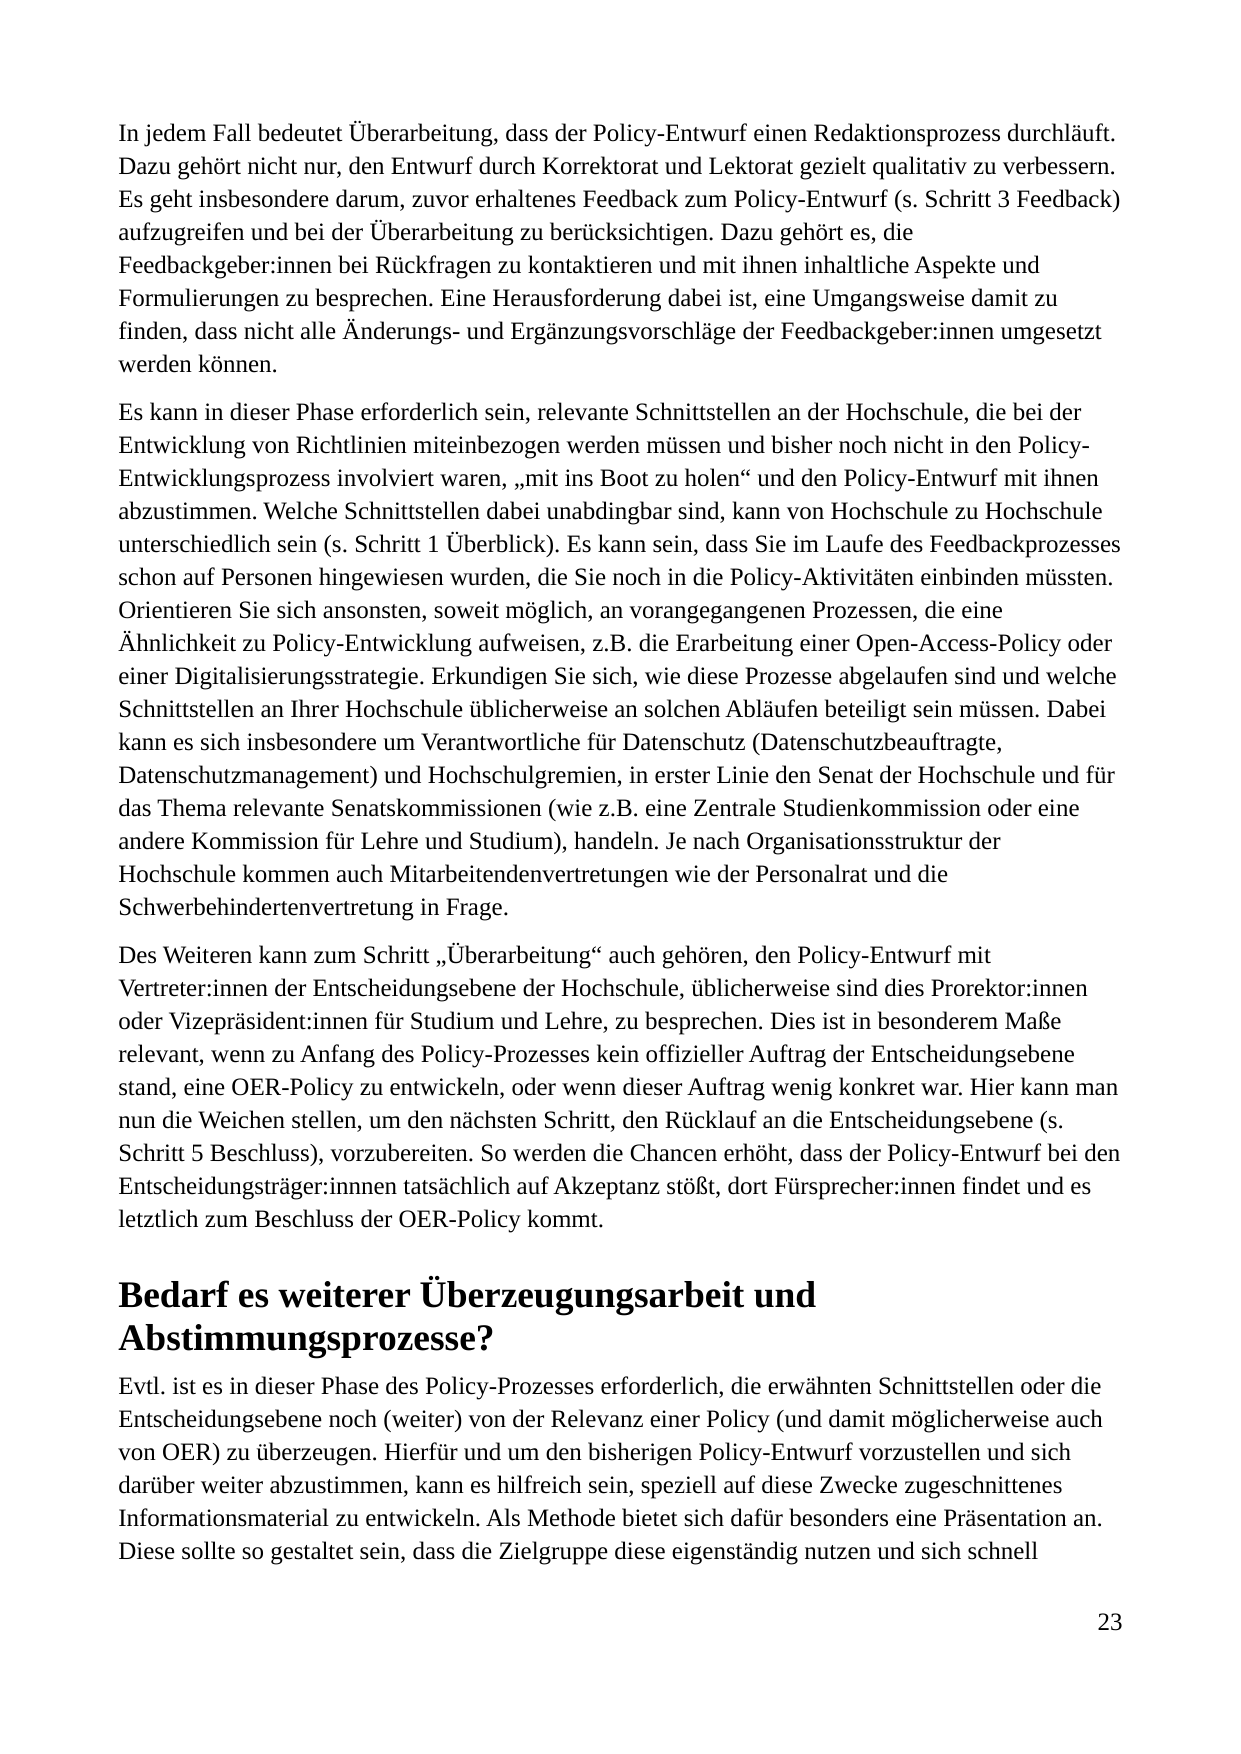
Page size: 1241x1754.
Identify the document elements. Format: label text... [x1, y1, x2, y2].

subtitle Bedarf es weiterer Überzeugungsarbeit und Abstimmungsprozesse? [118, 1272, 1122, 1359]
text In jedem Fall bedeutet Überarbeitung, dass der Policy-Entwurf einen Redaktionsprozess durchläuft. Dazu gehört nicht nur, den Entwurf durch Korrektorat und Lektorat gezielt qualitativ zu verbessern. Es geht insbesondere darum, zuvor erhaltenes Feedback zum Policy-Entwurf (s. Schritt 3 Feedback) aufzugreifen und bei der Überarbeitung zu berücksichtigen. Dazu gehört es, die Feedbackgeber:innen bei Rückfragen zu kontaktieren und mit ihnen inhaltliche Aspekte und Formulierungen zu besprechen. Eine Herausforderung dabei ist, eine Umgangsweise damit zu finden, dass nicht alle Änderungs- und Ergänzungsvorschläge der Feedbackgeber:innen umgesetzt werden können. [118, 118, 1122, 378]
text Des Weiteren kann zum Schritt „Überarbeitung“ auch gehören, den Policy-Entwurf mit Vertreter:innen der Entscheidungsebene der Hochschule, üblicherweise sind dies Prorektor:innen oder Vizepräsident:innen für Studium und Lehre, zu besprechen. Dies ist in besonderem Maße relevant, wenn zu Anfang des Policy-Prozesses kein offizieller Auftrag der Entscheidungsebene stand, eine OER-Policy zu entwickeln, oder wenn dieser Auftrag wenig konkret war. Hier kann man nun die Weichen stellen, um den nächsten Schritt, den Rücklauf an die Entscheidungsebene (s. Schritt 5 Beschluss), vorzubereiten. So werden die Chancen erhöht, dass der Policy-Entwurf bei den Entscheidungsträger:innnen tatsächlich auf Akzeptanz stößt, dort Fürsprecher:innen findet und es letztlich zum Beschluss der OER-Policy kommt. [118, 940, 1122, 1233]
text Evtl. ist es in dieser Phase des Policy-Prozesses erforderlich, die erwähnten Schnittstellen oder die Entscheidungsebene noch (weiter) von der Relevanz einer Policy (und damit möglicherweise auch von OER) zu überzeugen. Hierfür und um den bisherigen Policy-Entwurf vorzustellen und sich darüber weiter abzustimmen, kann es hilfreich sein, speziell auf diese Zwecke zugeschnittenes Informationsmaterial zu entwickeln. Als Methode bietet sich dafür besonders eine Präsentation an. Diese sollte so gestaltet sein, dass die Zielgruppe diese eigenständig nutzen und sich schnell [118, 1371, 1122, 1565]
text Es kann in dieser Phase erforderlich sein, relevante Schnittstellen an der Hochschule, die bei der Entwicklung von Richtlinien miteinbezogen werden müssen und bisher noch nicht in den Policy-Entwicklungsprozess involviert waren, „mit ins Boot zu holen“ und den Policy-Entwurf mit ihnen abzustimmen. Welche Schnittstellen dabei unabdingbar sind, kann von Hochschule zu Hochschule unterschiedlich sein (s. Schritt 1 Überblick). Es kann sein, dass Sie im Laufe des Feedbackprozesses schon auf Personen hingewiesen wurden, die Sie noch in die Policy-Aktivitäten einbinden müssten. Orientieren Sie sich ansonsten, soweit möglich, an vorangegangenen Prozessen, die eine Ähnlichkeit zu Policy-Entwicklung aufweisen, z.B. die Erarbeitung einer Open-Access-Policy oder einer Digitalisierungsstrategie. Erkundigen Sie sich, wie diese Prozesse abgelaufen sind und welche Schnittstellen an Ihrer Hochschule üblicherweise an solchen Abläufen beteiligt sein müssen. Dabei kann es sich insbesondere um Verantwortliche für Datenschutz (Datenschutzbeauftragte, Datenschutzmanagement) und Hochschulgremien, in erster Linie den Senat der Hochschule und für das Thema relevante Senatskommissionen (wie z.B. eine Zentrale Studienkommission oder eine andere Kommission für Lehre und Studium), handeln. Je nach Organisationsstruktur der Hochschule kommen auch Mitarbeitendenvertretungen wie der Personalrat und die Schwerbehindertenvertretung in Frage. [118, 397, 1122, 921]
